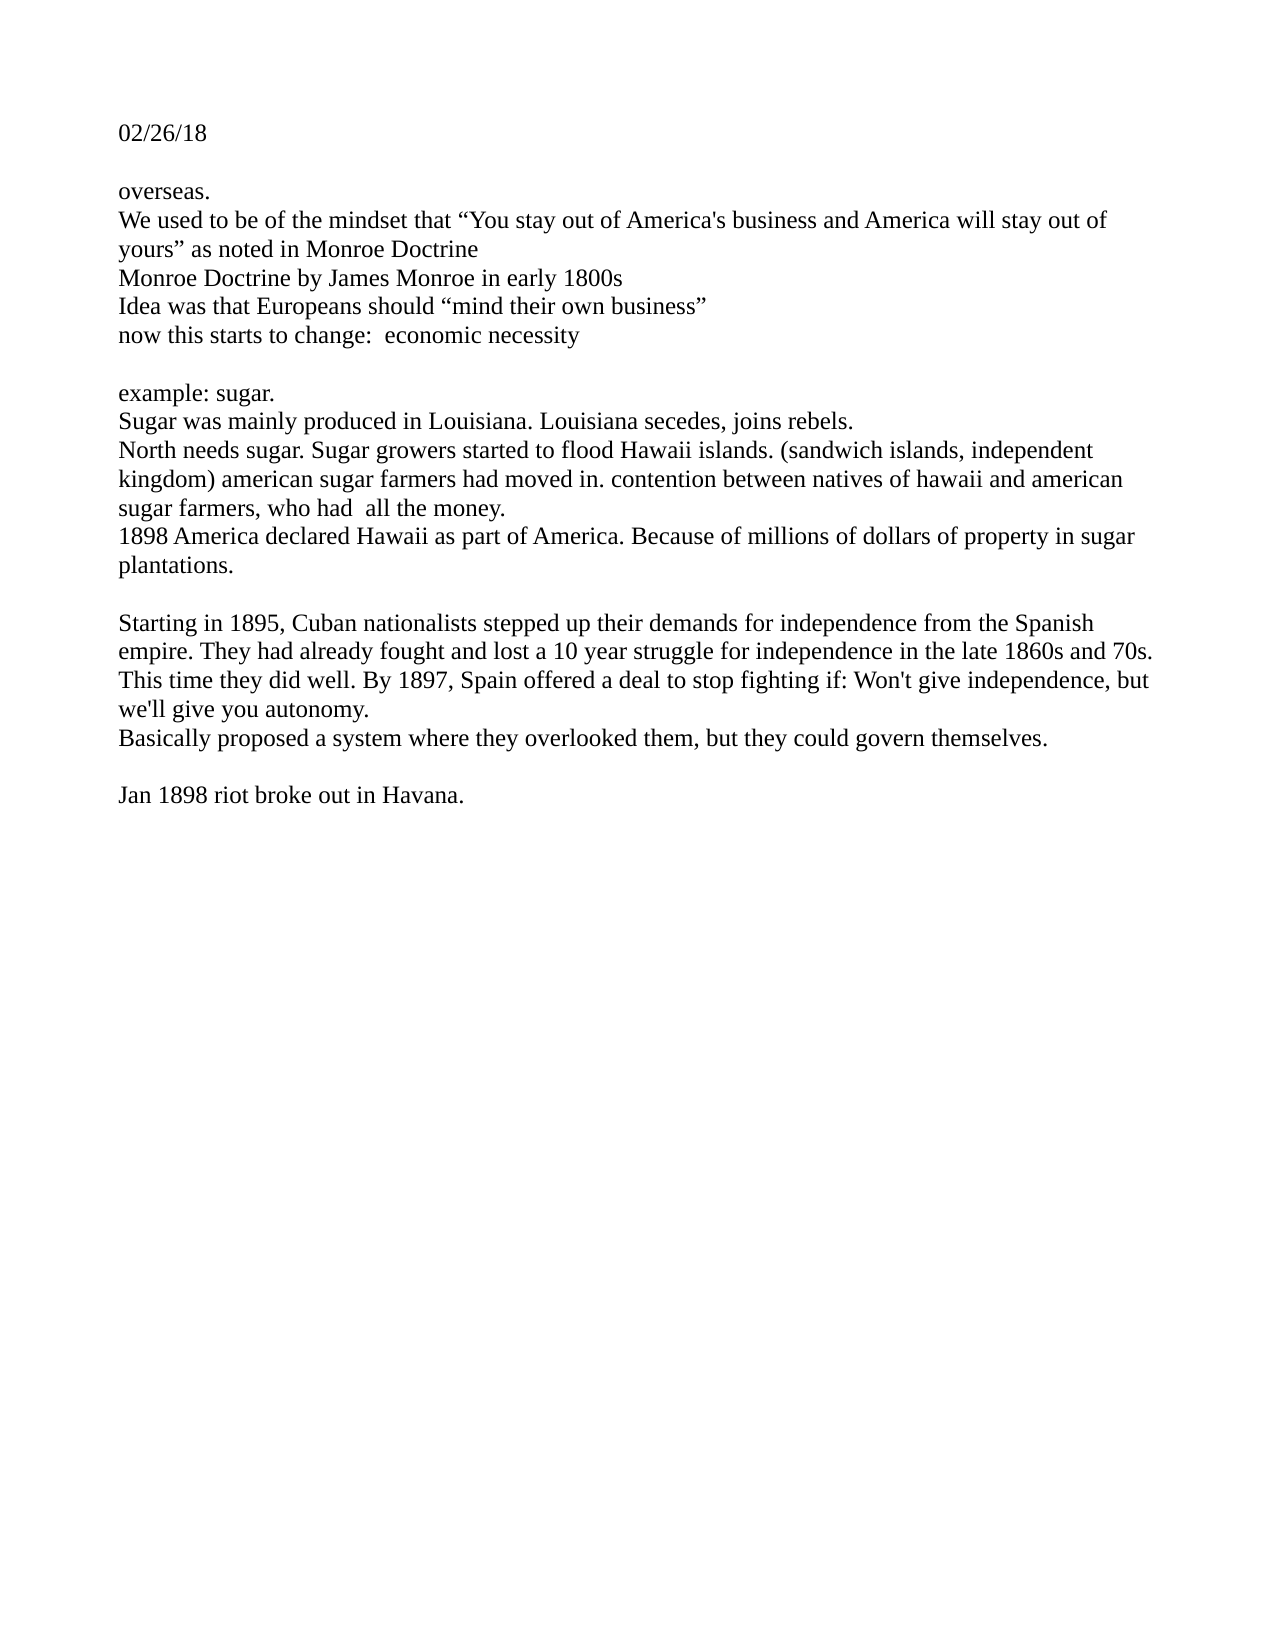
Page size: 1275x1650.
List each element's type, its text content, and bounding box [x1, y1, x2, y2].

text Basically proposed a system where they overlooked them, but they could govern themselves. [118, 723, 1157, 751]
text Monroe Doctrine by James Monroe in early 1800s [118, 263, 1157, 291]
text overseas. [118, 176, 1157, 205]
text Sugar was mainly produced in Louisiana. Louisiana secedes, joins rebels. [118, 406, 1157, 435]
text North needs sugar. Sugar growers started to flood Hawaii islands. (sandwich islands, independent kingdom) american sugar farmers had moved in. contention between natives of hawaii and american sugar farmers, who had all the money. [118, 435, 1157, 521]
text Starting in 1895, Cuban nationalists stepped up their demands for independence from the Spanish empire. They had already fought and lost a 10 year struggle for independence in the late 1860s and 70s. This time they did well. By 1897, Spain offered a deal to stop fighting if: Won't give independence, but we'll give you autonomy. [118, 608, 1157, 723]
text 1898 America declared Hawaii as part of America. Because of millions of dollars of property in sugar plantations. [118, 521, 1157, 579]
text We used to be of the mindset that “You stay out of America's business and America will stay out of yours” as noted in Monroe Doctrine [118, 205, 1157, 263]
text Idea was that Europeans should “mind their own business” [118, 291, 1157, 320]
text example: sugar. [118, 378, 1157, 406]
text now this starts to change: economic necessity [118, 320, 1157, 349]
text Jan 1898 riot broke out in Havana. [118, 780, 1157, 809]
